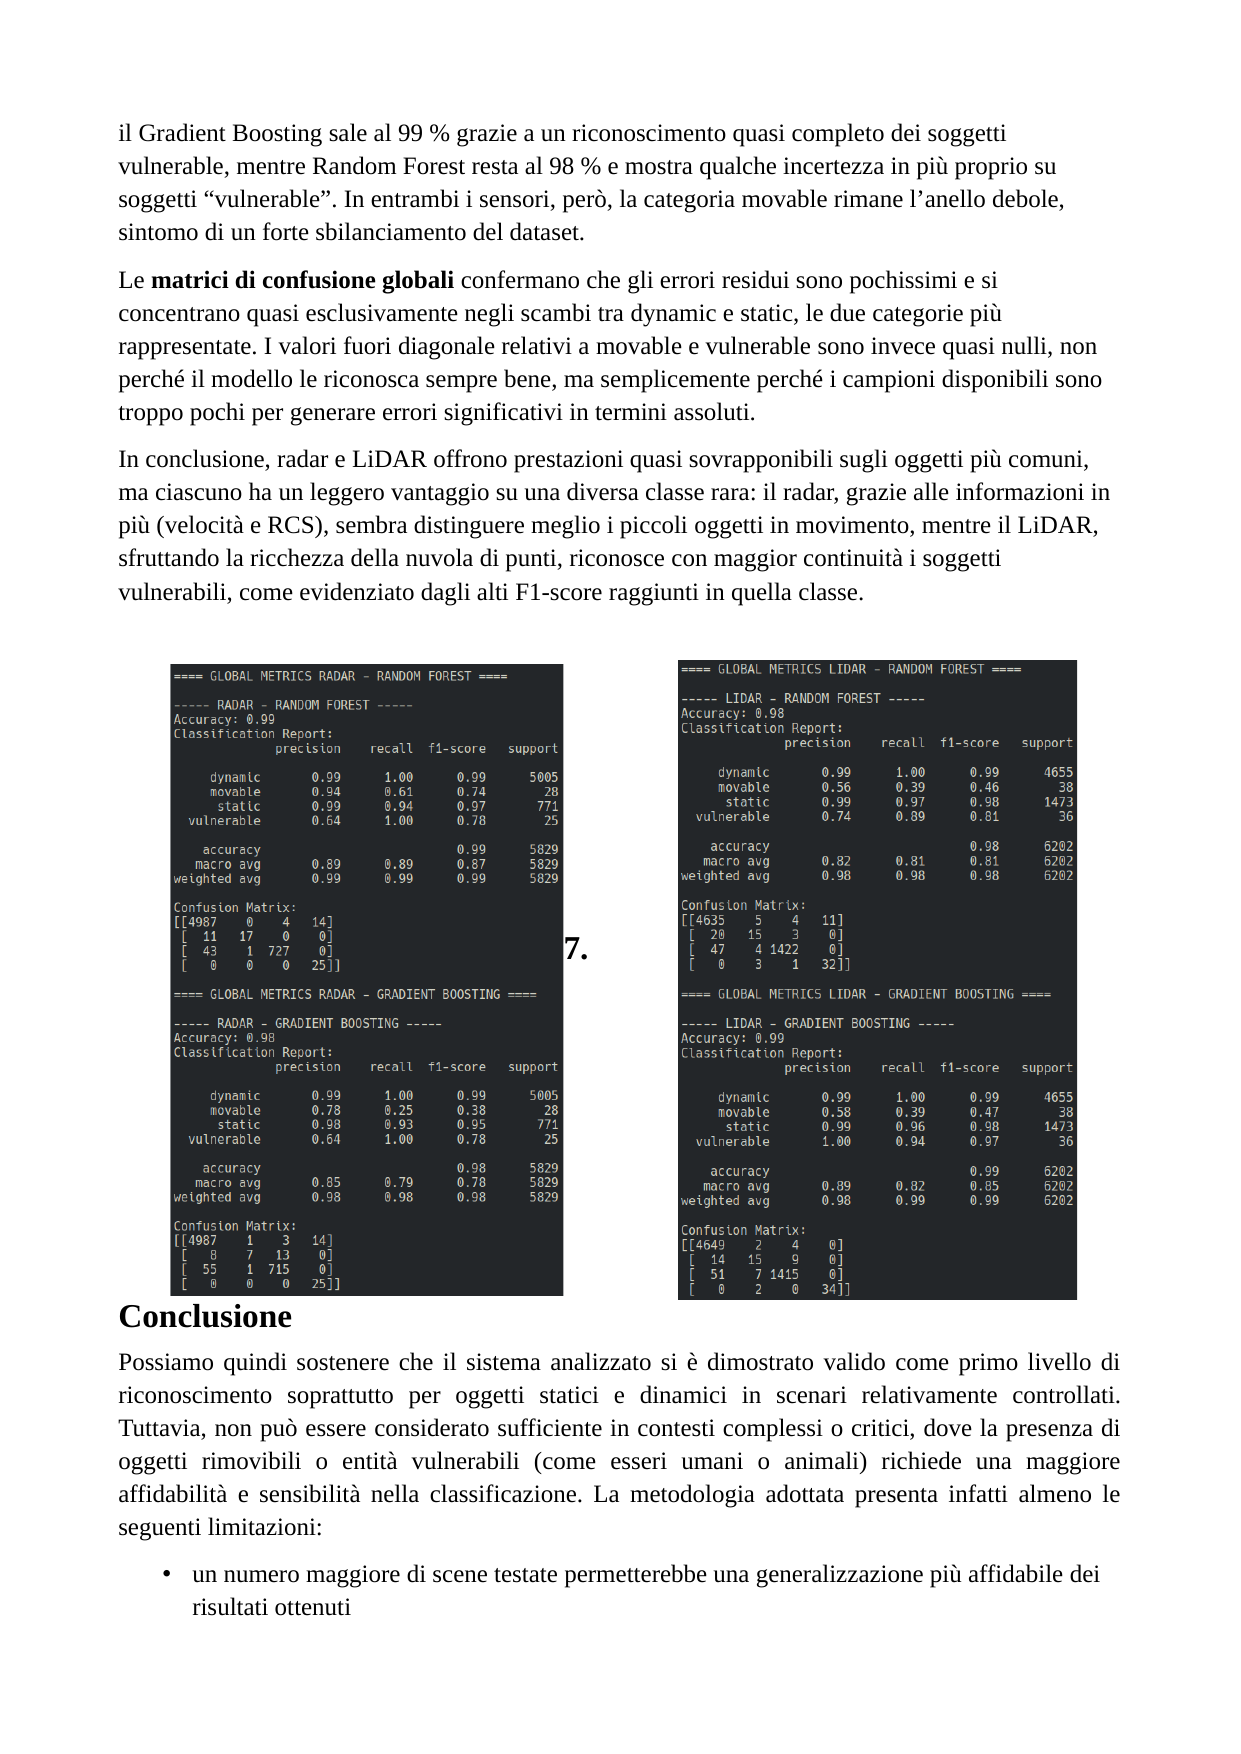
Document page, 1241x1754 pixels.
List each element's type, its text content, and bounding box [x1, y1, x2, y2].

text In conclusione, radar e LiDAR offrono prestazioni quasi sovrapponibili sugli oggetti più comuni, ma ciascuno ha un leggero vantaggio su una diversa classe rara: il radar, grazie alle informazioni in più (velocità e RCS), sembra distinguere meglio i piccoli oggetti in movimento, mentre il LiDAR, sfruttando la ricchezza della nuvola di punti, riconosce con maggior continuità i soggetti vulnerabili, come evidenziato dagli alti F1-score raggiunti in quella classe. [118, 444, 1122, 605]
subtitle 7. Conclusione [118, 928, 1122, 1334]
picture [678, 660, 1078, 1300]
text Possiamo quindi sostenere che il sistema analizzato si è dimostrato valido come primo livello di riconoscimento soprattutto per oggetti statici e dinamici in scenari relativamente controllati. Tuttavia, non può essere considerato sufficiente in contesti complessi o critici, dove la presenza di oggetti rimovibili o entità vulnerabili (come esseri umani o animali) richiede una maggiore affidabilità e sensibilità nella classificazione. La metodologia adottata presenta infatti almeno le seguenti limitazioni: [118, 1347, 1122, 1541]
text il Gradient Boosting sale al 99 % grazie a un riconoscimento quasi completo dei soggetti vulnerable, mentre Random Forest resta al 98 % e mostra qualche incertezza in più proprio su soggetti “vulnerable”. In entrambi i sensori, però, la categoria movable rimane l’anello debole, sintomo di un forte sbilanciamento del dataset. [118, 118, 1122, 246]
list un numero maggiore di scene testate permetterebbe una generalizzazione più affidabile dei risultati ottenuti [162, 1559, 1122, 1621]
text Le matrici di confusione globali confermano che gli errori residui sono pochissimi e si concentrano quasi esclusivamente negli scambi tra dynamic e static, le due categorie più rappresentate. I valori fuori diagonale relativi a movable e vulnerable sono invece quasi nulli, non perché il modello le riconosca sempre bene, ma semplicemente perché i campioni disponibili sono troppo pochi per generare errori significativi in termini assoluti. [118, 265, 1122, 426]
picture [170, 664, 564, 1296]
